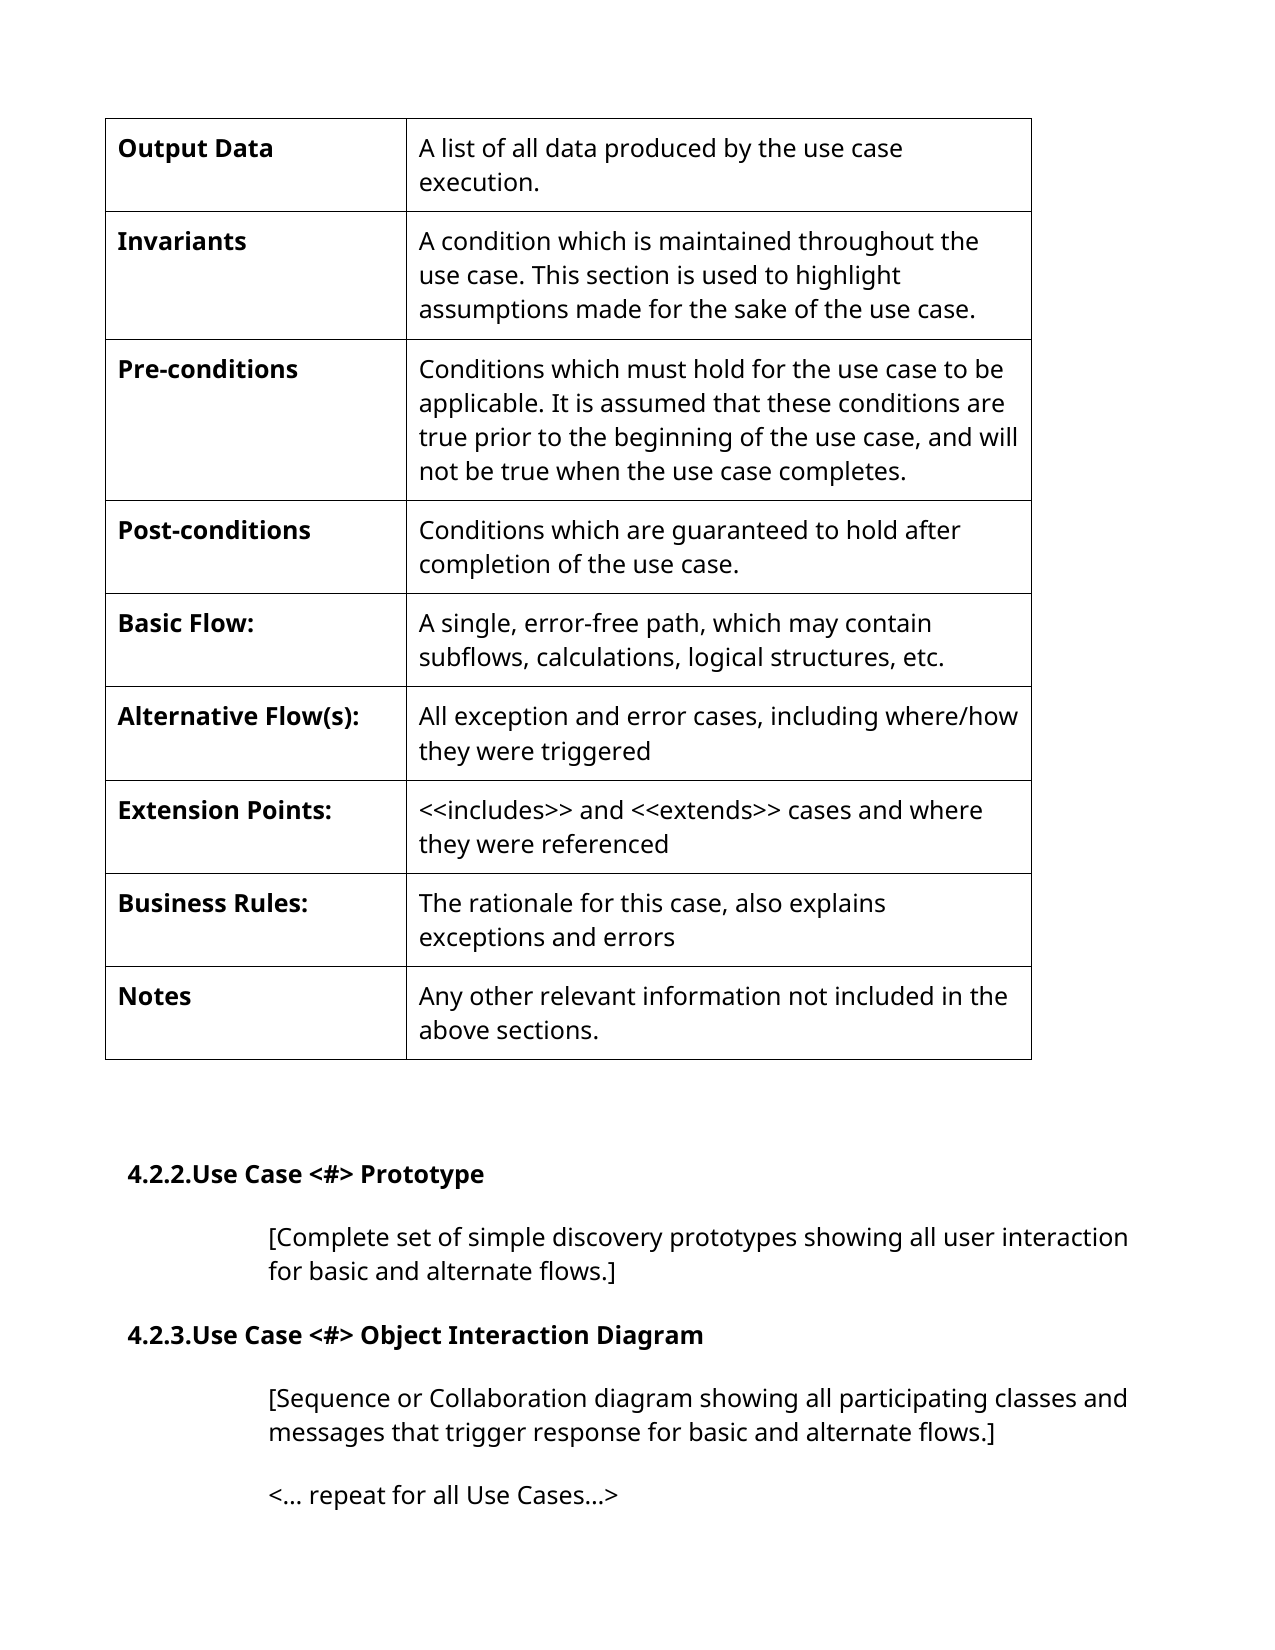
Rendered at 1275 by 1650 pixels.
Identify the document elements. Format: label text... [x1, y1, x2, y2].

text [Complete set of simple discovery prototypes showing all user interaction for basic and alternate flows.] [623, 1220, 1157, 1288]
table_cell Extension Points: [106, 781, 406, 873]
table_cell All exception and error cases, including where/how they were triggered [407, 687, 1031, 780]
table_cell A condition which is maintained throughout the use case. This section is used to highlight assumptions made for the sake of the use case. [407, 212, 1031, 339]
table_cell Conditions which must hold for the use case to be applicable. It is assumed that these conditions are true prior to the beginning of the use case, and will not be true when the use case completes. [407, 340, 1031, 500]
table_cell Notes [106, 967, 406, 1059]
text [Sequence or Collaboration diagram showing all participating classes and messages that trigger response for basic and alternate flows.] [268, 1381, 1157, 1449]
table_cell Alternative Flow(s): [106, 687, 406, 780]
table_cell A list of all data produced by the use case execution. [407, 119, 1031, 211]
table_cell Post-conditions [106, 501, 406, 593]
subtitle 4.2.2.Use Case <#> Prototype [491, 1157, 1147, 1191]
table_cell <<includes>> and <<extends>> cases and where they were referenced [407, 781, 1031, 873]
subtitle 4.2.3.Use Case <#> Object Interaction Diagram [711, 1317, 1147, 1351]
table_cell The rationale for this case, also explains exceptions and errors [407, 874, 1031, 966]
text <… repeat for all Use Cases…> [625, 1478, 1157, 1512]
table_cell Output Data [106, 119, 406, 211]
table_cell Pre-conditions [106, 340, 406, 500]
table_cell Basic Flow: [106, 594, 406, 686]
table_cell Any other relevant information not included in the above sections. [407, 967, 1031, 1059]
table_cell Invariants [106, 212, 406, 339]
table_cell Business Rules: [106, 874, 406, 966]
table_cell A single, error-free path, which may contain subflows, calculations, logical structures, etc. [407, 594, 1031, 686]
table_cell Conditions which are guaranteed to hold after completion of the use case. [407, 501, 1031, 593]
